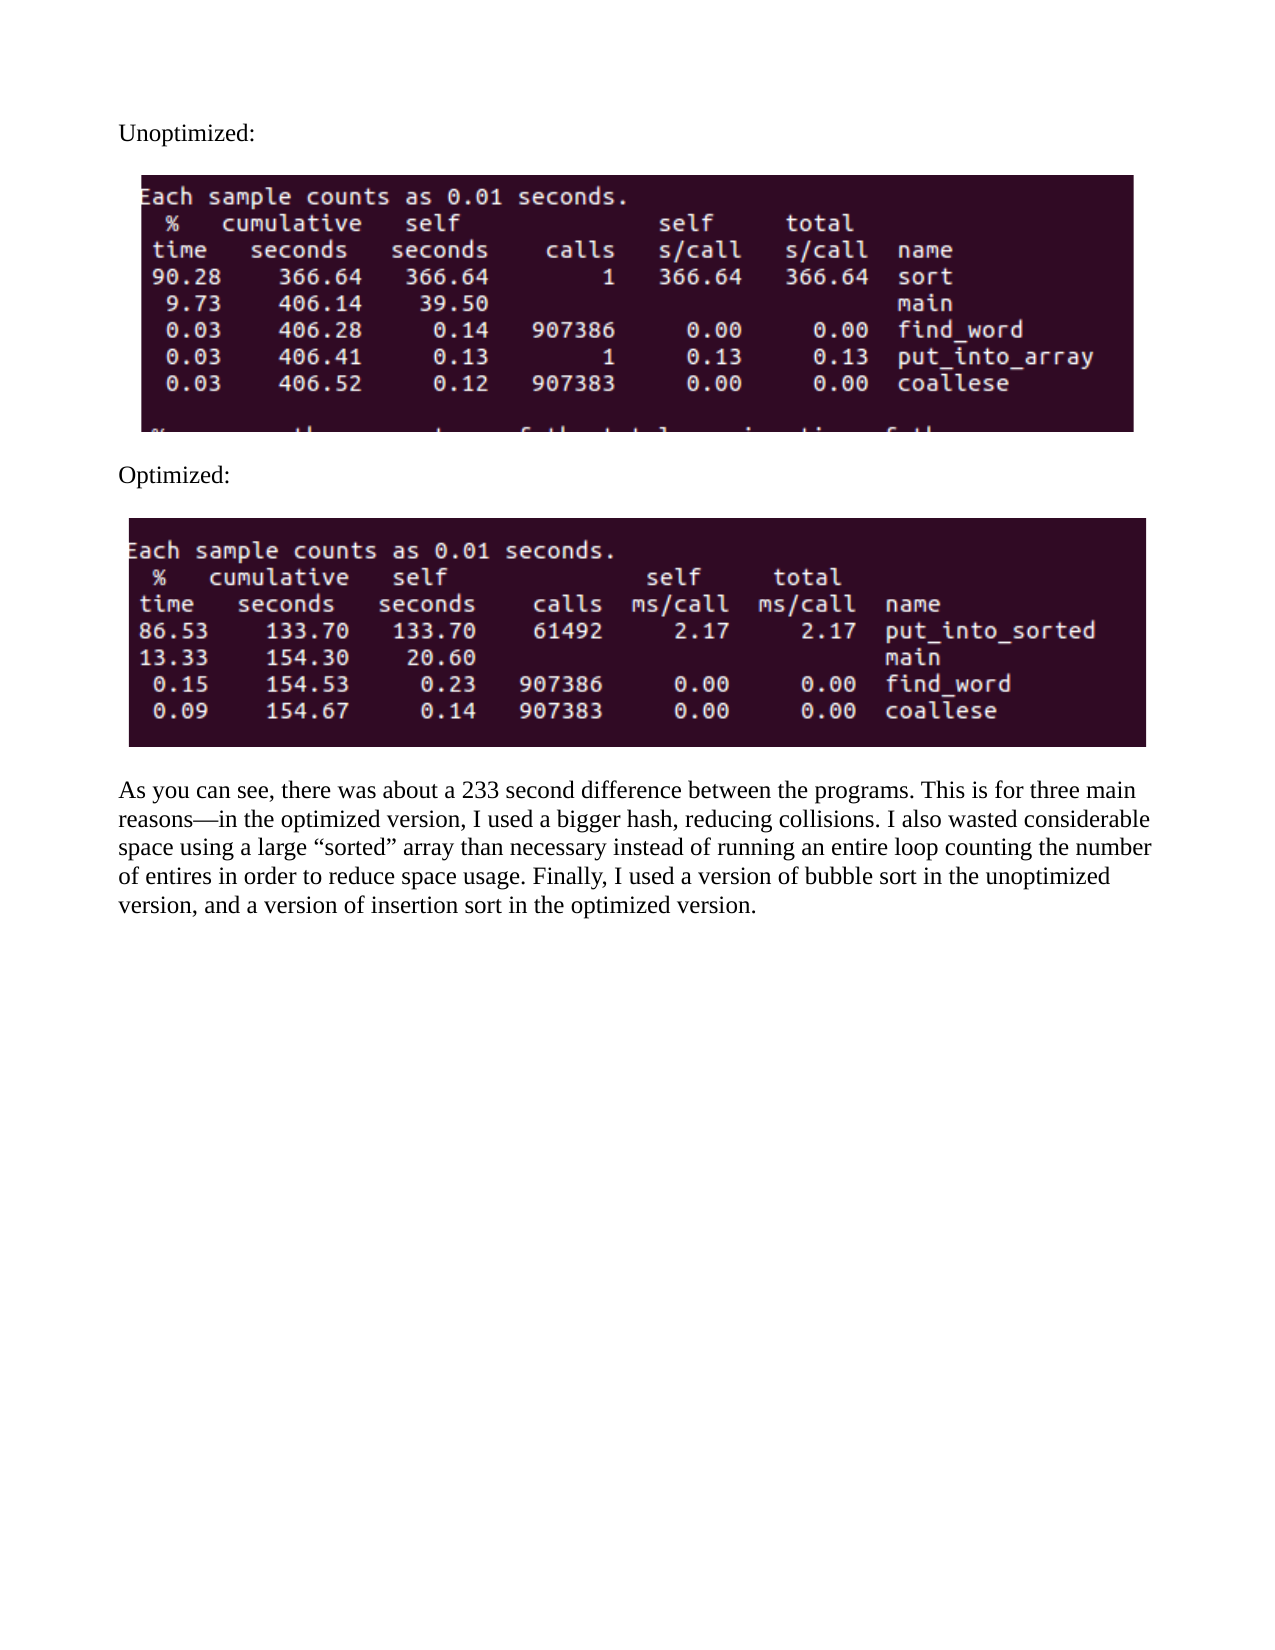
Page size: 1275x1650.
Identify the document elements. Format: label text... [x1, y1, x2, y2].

text Unoptimized: [118, 118, 1157, 147]
text Optimized: [118, 461, 1157, 489]
picture [141, 175, 1134, 432]
text As you can see, there was about a 233 second difference between the programs. This is for three main reasons—in the optimized version, I used a bigger hash, reducing collisions. I also wasted considerable space using a large “sorted” array than necessary instead of running an entire loop counting the number of entires in order to reduce space usage. Finally, I used a version of bubble sort in the unoptimized version, and a version of insertion sort in the optimized version. [118, 775, 1157, 919]
picture [128, 518, 1147, 747]
